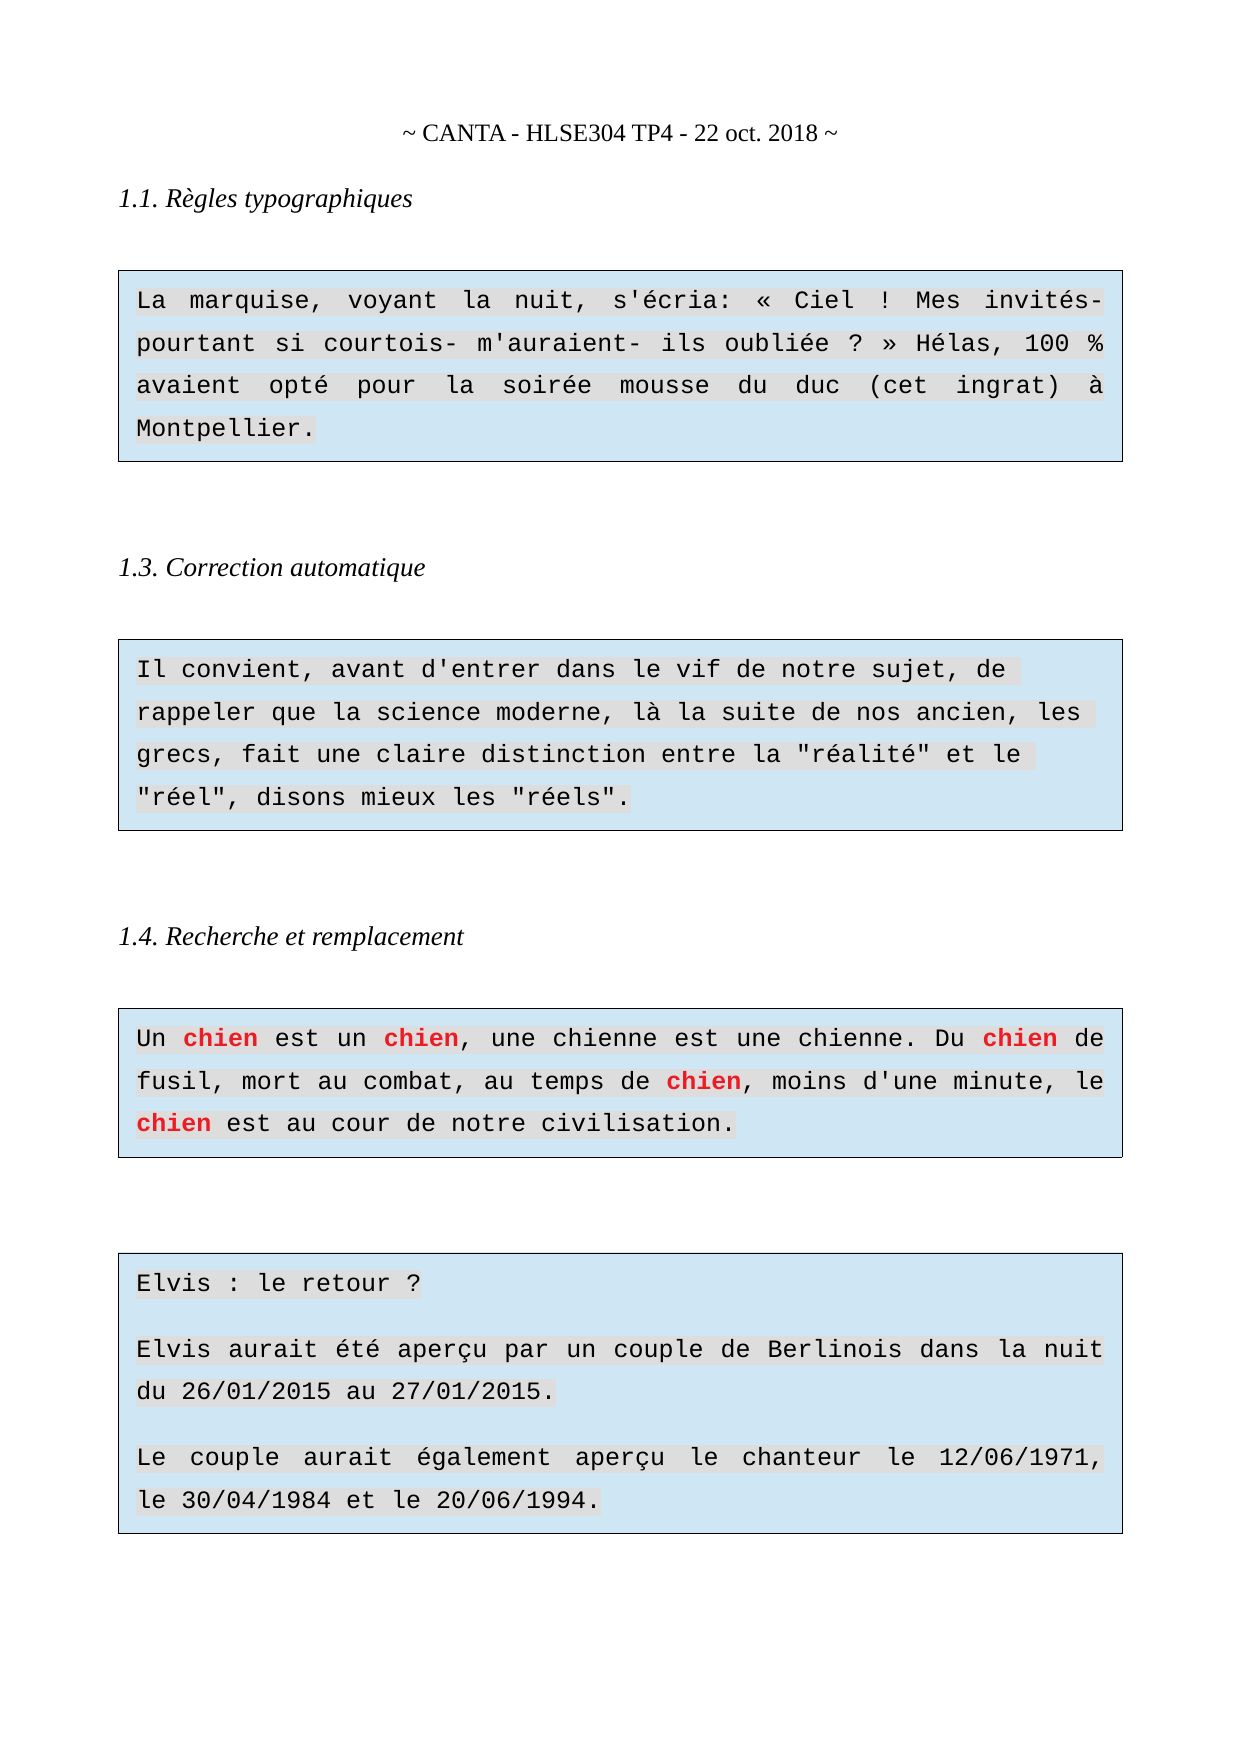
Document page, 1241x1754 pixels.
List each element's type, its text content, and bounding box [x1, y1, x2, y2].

text Le couple aurait également aperçu le chanteur le 12/06/1971, le 30/04/1984 et le 20/06/1994. [119, 1427, 1122, 1533]
text Il convient, avant d'entrer dans le vif de notre sujet, de rappeler que la science moderne, là la suite de nos ancien, les grecs, fait une claire distinction entre la "réalité" et le "réel", disons mieux les "réels". [119, 640, 1122, 830]
text 1.1. Règles typographiques [118, 182, 1122, 213]
text La marquise, voyant la nuit, s'écria: « Ciel ! Mes invités-pourtant si courtois- m'auraient- ils oubliée ? » Hélas, 100 % avaient opté pour la soirée mousse du duc (cet ingrat) à Montpellier. [119, 271, 1122, 461]
text 1.4. Recherche et remplacement [118, 920, 1122, 951]
text Elvis : le retour ? [119, 1254, 1122, 1299]
text Un chien est un chien, une chienne est une chienne. Du chien de fusil, mort au combat, au temps de chien, moins d'une minute, le chien est au cour de notre civilisation. [119, 1009, 1122, 1157]
text Elvis aurait été aperçu par un couple de Berlinois dans la nuit du 26/01/2015 au 27/01/2015. [119, 1318, 1122, 1407]
text 1.3. Correction automatique [118, 551, 1122, 582]
